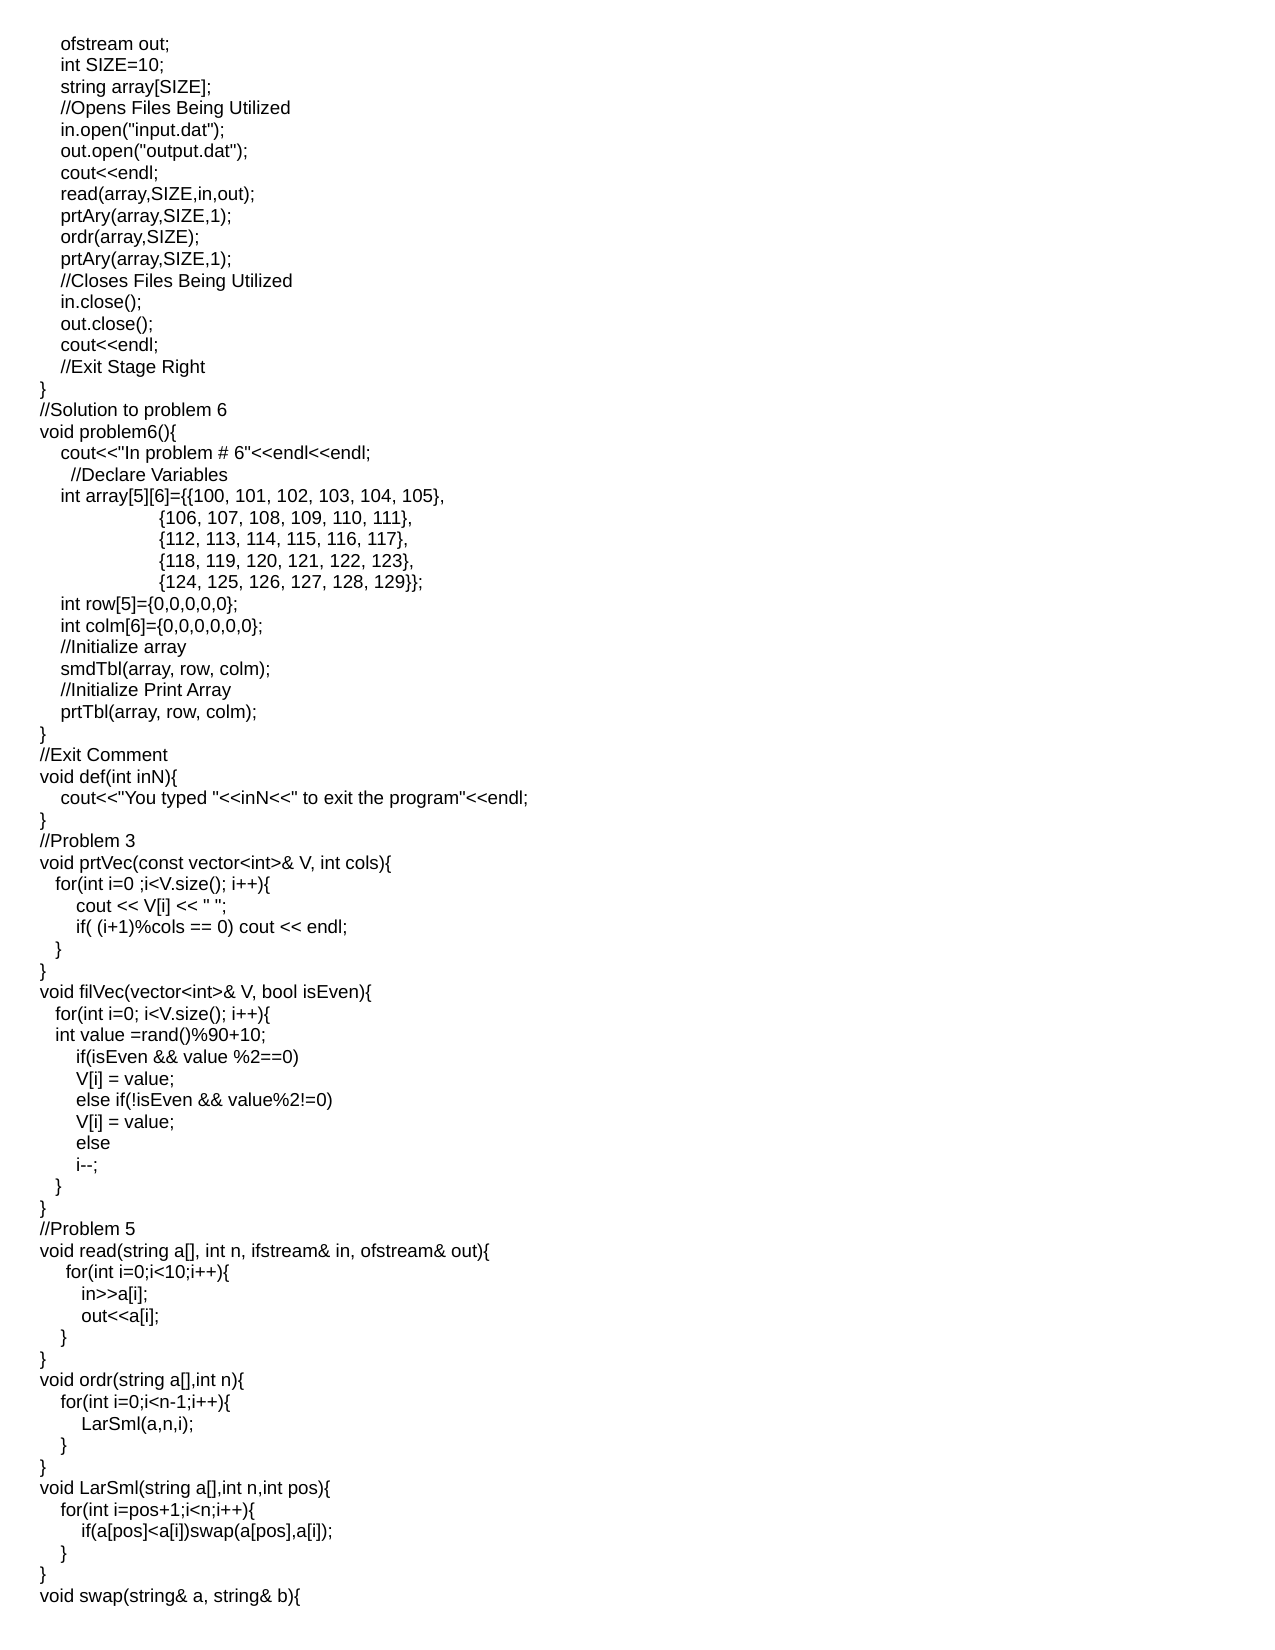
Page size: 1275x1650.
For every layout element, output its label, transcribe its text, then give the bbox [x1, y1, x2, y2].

text } [39, 1348, 1156, 1369]
text void problem6(){ [39, 420, 1156, 442]
text //Closes Files Being Utilized [39, 269, 1156, 291]
text void def(int inN){ [39, 765, 1156, 787]
text void swap(string& a, string& b){ [39, 1585, 1156, 1606]
text } [39, 1434, 1156, 1455]
text smdTbl(array, row, colm); [39, 658, 1156, 679]
text void filVec(vector<int>& V, bool isEven){ [39, 981, 1156, 1003]
text {112, 113, 114, 115, 116, 117}, [39, 528, 1156, 550]
text } [39, 938, 1156, 959]
text //Declare Variables [39, 463, 1156, 485]
text {124, 125, 126, 127, 128, 129}}; [39, 571, 1156, 593]
text {106, 107, 108, 109, 110, 111}, [39, 507, 1156, 528]
text //Opens Files Being Utilized [39, 97, 1156, 118]
text } [39, 1542, 1156, 1563]
text LarSml(a,n,i); [39, 1412, 1156, 1434]
text int row[5]={0,0,0,0,0}; [39, 593, 1156, 614]
text cout<<"In problem # 6"<<endl<<endl; [39, 442, 1156, 463]
text //Exit Stage Right [39, 356, 1156, 377]
text } [39, 959, 1156, 981]
text string array[SIZE]; [39, 75, 1156, 97]
text int array[5][6]={{100, 101, 102, 103, 104, 105}, [39, 485, 1156, 507]
text void ordr(string a[],int n){ [39, 1369, 1156, 1391]
text if(a[pos]<a[i])swap(a[pos],a[i]); [39, 1520, 1156, 1542]
text out.close(); [39, 313, 1156, 334]
text //Problem 5 [39, 1218, 1156, 1240]
text int value =rand()%90+10; [39, 1024, 1156, 1046]
text if( (i+1)%cols == 0) cout << endl; [39, 916, 1156, 938]
text } [39, 1175, 1156, 1197]
text for(int i=0;i<10;i++){ [39, 1261, 1156, 1283]
text //Initialize array [39, 636, 1156, 658]
text //Problem 3 [39, 830, 1156, 852]
text cout << V[i] << " "; [39, 895, 1156, 916]
text read(array,SIZE,in,out); [39, 183, 1156, 205]
text } [39, 1326, 1156, 1348]
text prtAry(array,SIZE,1); [39, 248, 1156, 269]
text for(int i=0; i<V.size(); i++){ [39, 1003, 1156, 1024]
text int SIZE=10; [39, 54, 1156, 75]
text cout<<endl; [39, 334, 1156, 356]
text //Solution to problem 6 [39, 399, 1156, 420]
text else [39, 1132, 1156, 1153]
text in.open("input.dat"); [39, 118, 1156, 140]
text prtAry(array,SIZE,1); [39, 205, 1156, 226]
text void LarSml(string a[],int n,int pos){ [39, 1477, 1156, 1498]
text cout<<endl; [39, 162, 1156, 183]
text for(int i=pos+1;i<n;i++){ [39, 1498, 1156, 1520]
text out.open("output.dat"); [39, 140, 1156, 162]
text out<<a[i]; [39, 1304, 1156, 1326]
text ordr(array,SIZE); [39, 226, 1156, 248]
text ofstream out; [39, 32, 1156, 54]
text for(int i=0;i<n-1;i++){ [39, 1391, 1156, 1412]
text } [39, 1197, 1156, 1218]
text i--; [39, 1153, 1156, 1175]
text } [39, 722, 1156, 744]
text V[i] = value; [39, 1110, 1156, 1132]
text else if(!isEven && value%2!=0) [39, 1089, 1156, 1110]
text V[i] = value; [39, 1067, 1156, 1089]
text } [39, 377, 1156, 399]
text //Initialize Print Array [39, 679, 1156, 701]
text for(int i=0 ;i<V.size(); i++){ [39, 873, 1156, 895]
text } [39, 808, 1156, 830]
text void prtVec(const vector<int>& V, int cols){ [39, 852, 1156, 873]
text int colm[6]={0,0,0,0,0,0}; [39, 614, 1156, 636]
text prtTbl(array, row, colm); [39, 701, 1156, 722]
text if(isEven && value %2==0) [39, 1046, 1156, 1067]
text {118, 119, 120, 121, 122, 123}, [39, 550, 1156, 571]
text void read(string a[], int n, ifstream& in, ofstream& out){ [39, 1240, 1156, 1261]
text //Exit Comment [39, 744, 1156, 765]
text } [39, 1455, 1156, 1477]
text } [39, 1563, 1156, 1585]
text cout<<"You typed "<<inN<<" to exit the program"<<endl; [39, 787, 1156, 808]
text in>>a[i]; [39, 1283, 1156, 1304]
text in.close(); [39, 291, 1156, 313]
